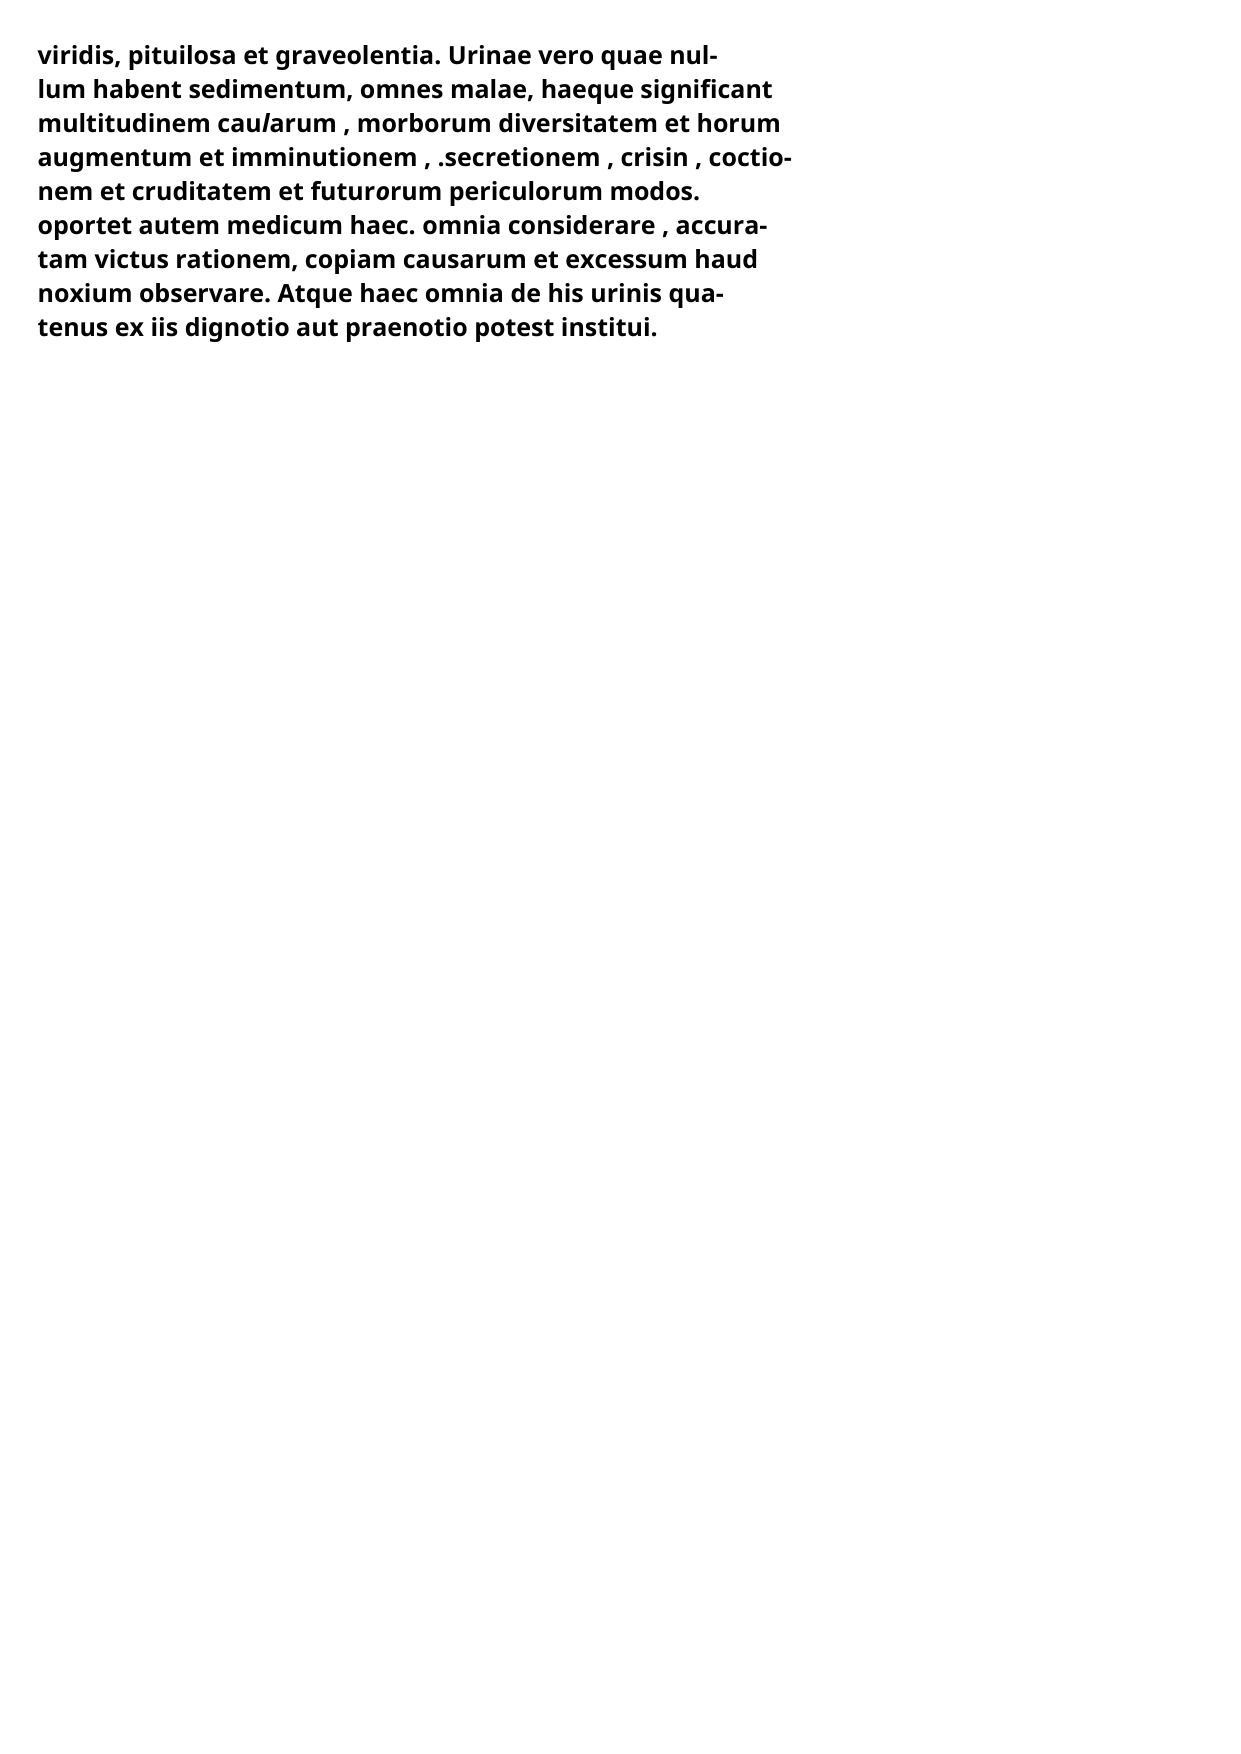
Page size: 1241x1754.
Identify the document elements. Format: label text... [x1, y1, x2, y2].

text viridis, pituilosa et graveolentia. Urinae vero quae nul- lum habent sedimentum, omnes malae, haeque significant multitudinem caularum , morborum diversitatem et horum augmentum et imminutionem , .secretionem , crisin , coctio- nem et cruditatem et futurorum periculorum modos. oportet autem medicum haec. omnia considerare , accura- tam victus rationem, copiam causarum et excessum haud noxium observare. Atque haec omnia de his urinis qua- tenus ex iis dignotio aut praenotio potest institui. [37, 37, 1203, 344]
